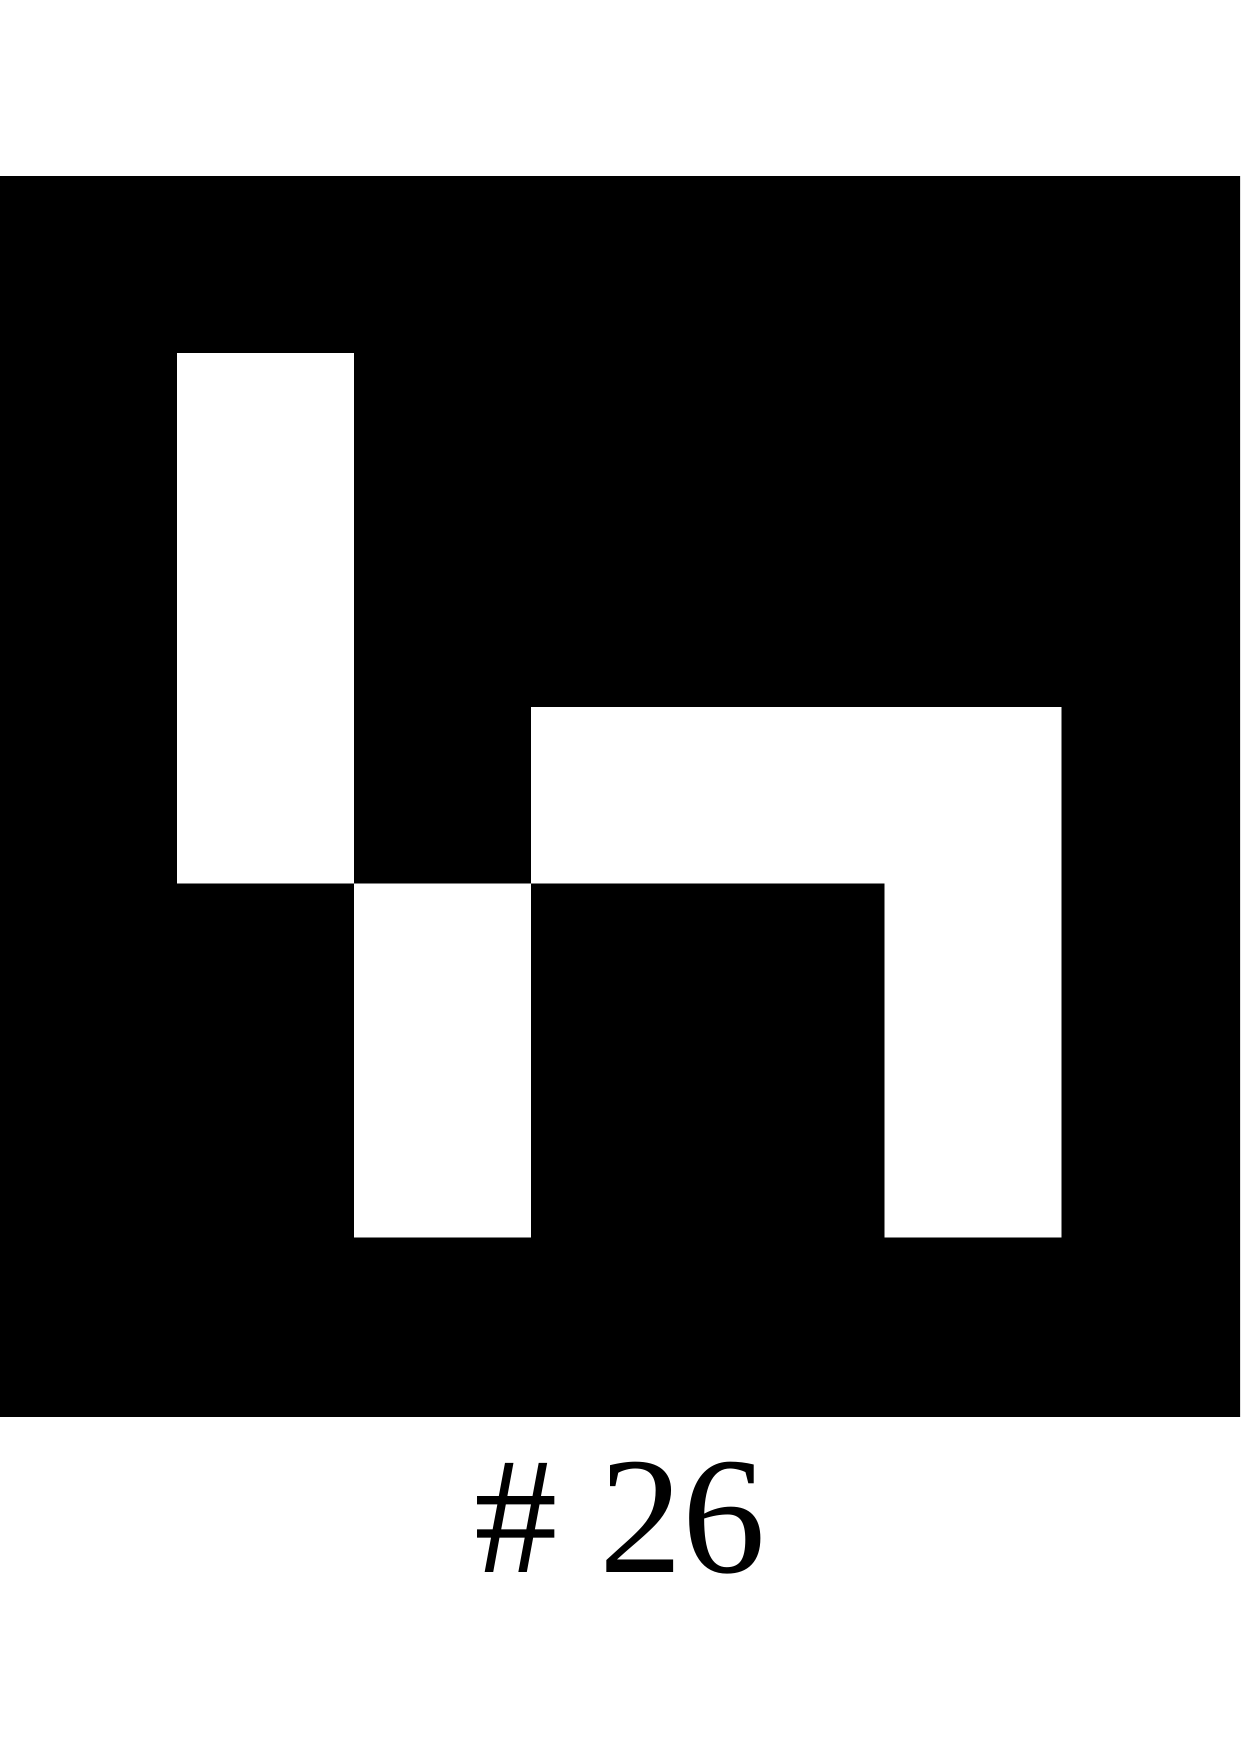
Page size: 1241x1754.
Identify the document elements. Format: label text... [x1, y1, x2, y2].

picture [0, 176, 1241, 1417]
text # 26 [118, 1417, 1122, 1608]
